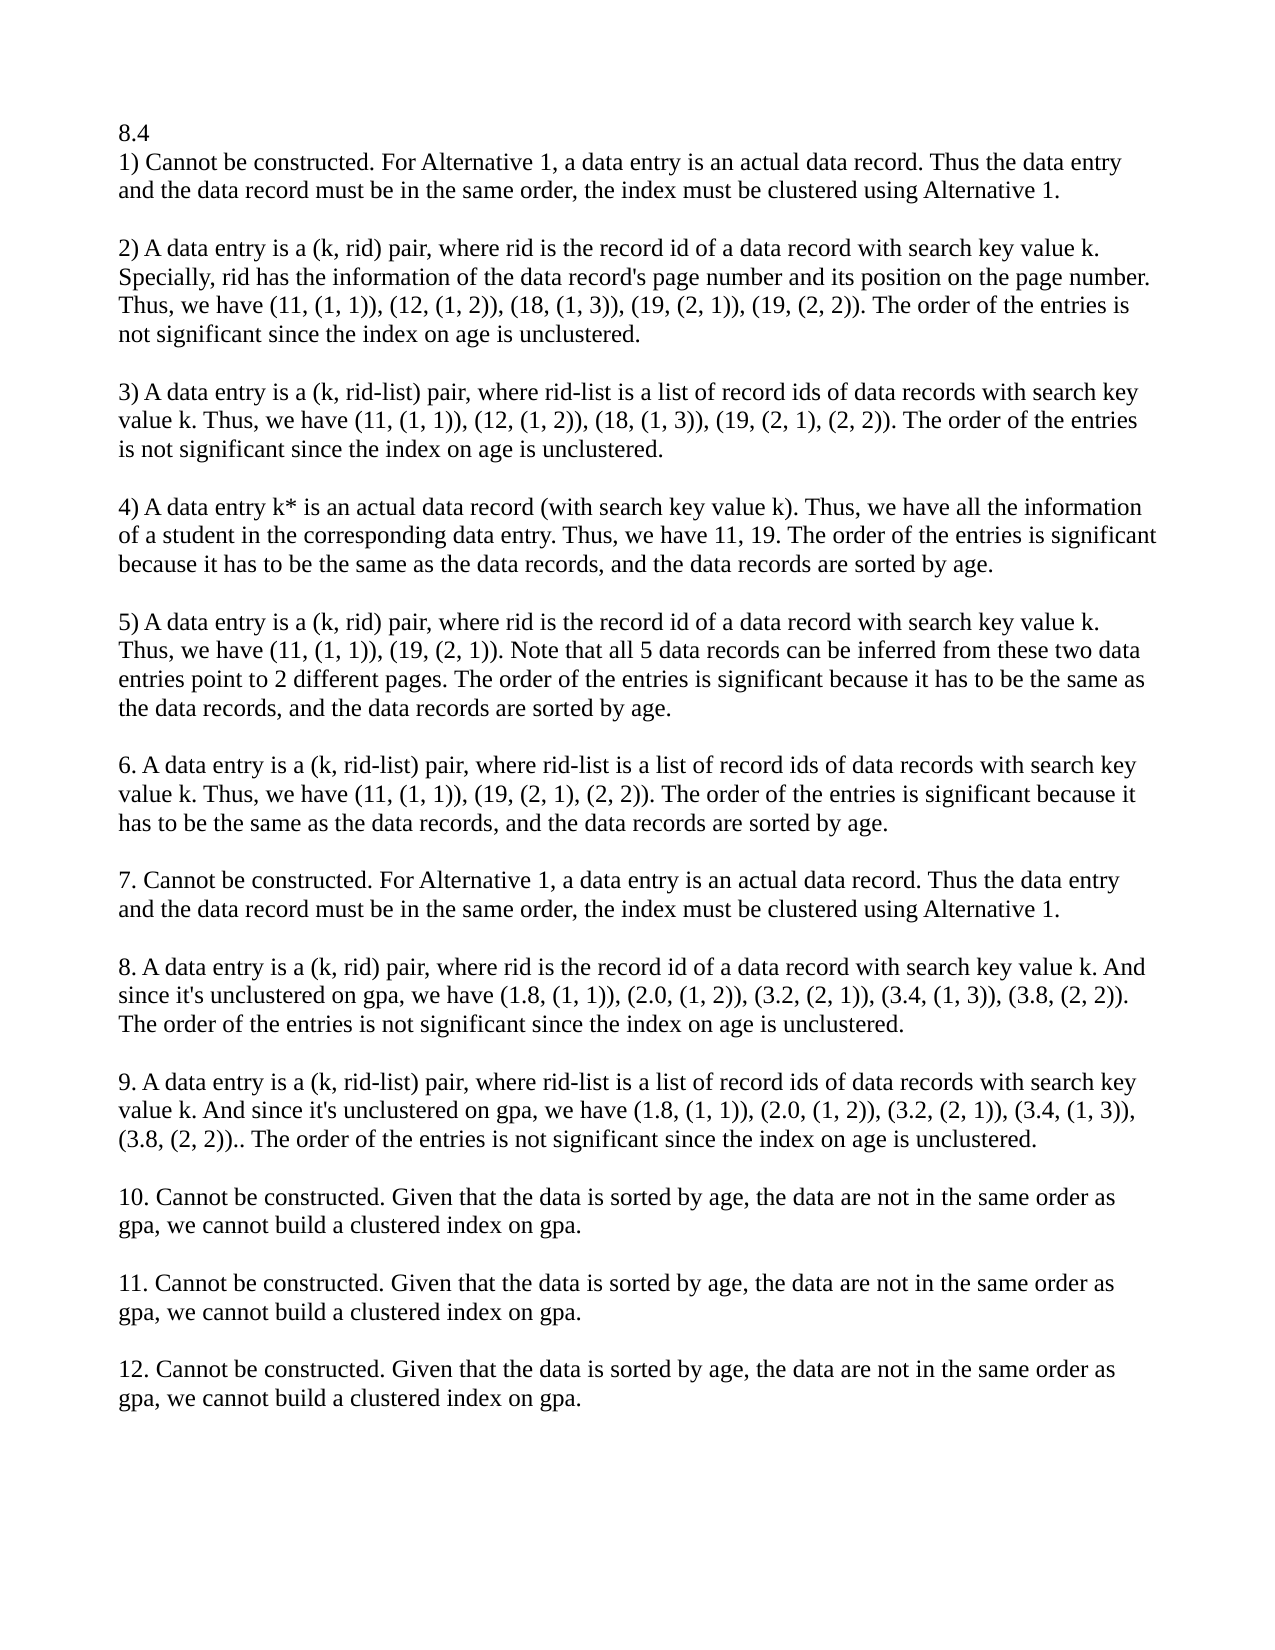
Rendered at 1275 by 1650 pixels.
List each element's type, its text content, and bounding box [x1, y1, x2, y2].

text 5) A data entry is a (k, rid) pair, where rid is the record id of a data record with search key value k. Thus, we have (11, (1, 1)), (19, (2, 1)). Note that all 5 data records can be inferred from these two data entries point to 2 different pages. The order of the entries is significant because it has to be the same as the data records, and the data records are sorted by age. [118, 607, 1157, 722]
text 8. A data entry is a (k, rid) pair, where rid is the record id of a data record with search key value k. And since it's unclustered on gpa, we have (1.8, (1, 1)), (2.0, (1, 2)), (3.2, (2, 1)), (3.4, (1, 3)), (3.8, (2, 2)). The order of the entries is not significant since the index on age is unclustered. [118, 952, 1157, 1038]
text 7. Cannot be constructed. For Alternative 1, a data entry is an actual data record. Thus the data entry and the data record must be in the same order, the index must be clustered using Alternative 1. [118, 866, 1157, 923]
text 3) A data entry is a (k, rid-list) pair, where rid-list is a list of record ids of data records with search key value k. Thus, we have (11, (1, 1)), (12, (1, 2)), (18, (1, 3)), (19, (2, 1), (2, 2)). The order of the entries is not significant since the index on age is unclustered. [118, 377, 1157, 463]
text 11. Cannot be constructed. Given that the data is sorted by age, the data are not in the same order as gpa, we cannot build a clustered index on gpa. [118, 1268, 1157, 1326]
text 12. Cannot be constructed. Given that the data is sorted by age, the data are not in the same order as gpa, we cannot build a clustered index on gpa. [118, 1354, 1157, 1412]
text 8.4 [118, 118, 1157, 147]
text 10. Cannot be constructed. Given that the data is sorted by age, the data are not in the same order as gpa, we cannot build a clustered index on gpa. [118, 1182, 1157, 1239]
text 1) Cannot be constructed. For Alternative 1, a data entry is an actual data record. Thus the data entry and the data record must be in the same order, the index must be clustered using Alternative 1. [118, 147, 1157, 204]
text 6. A data entry is a (k, rid-list) pair, where rid-list is a list of record ids of data records with search key value k. Thus, we have (11, (1, 1)), (19, (2, 1), (2, 2)). The order of the entries is significant because it has to be the same as the data records, and the data records are sorted by age. [118, 751, 1157, 837]
text 9. A data entry is a (k, rid-list) pair, where rid-list is a list of record ids of data records with search key value k. And since it's unclustered on gpa, we have (1.8, (1, 1)), (2.0, (1, 2)), (3.2, (2, 1)), (3.4, (1, 3)), (3.8, (2, 2)).. The order of the entries is not significant since the index on age is unclustered. [118, 1067, 1157, 1153]
text 2) A data entry is a (k, rid) pair, where rid is the record id of a data record with search key value k. Specially, rid has the information of the data record's page number and its position on the page number. Thus, we have (11, (1, 1)), (12, (1, 2)), (18, (1, 3)), (19, (2, 1)), (19, (2, 2)). The order of the entries is not significant since the index on age is unclustered. [118, 233, 1157, 348]
text 4) A data entry k* is an actual data record (with search key value k). Thus, we have all the information of a student in the corresponding data entry. Thus, we have 11, 19. The order of the entries is significant because it has to be the same as the data records, and the data records are sorted by age. [118, 492, 1157, 578]
